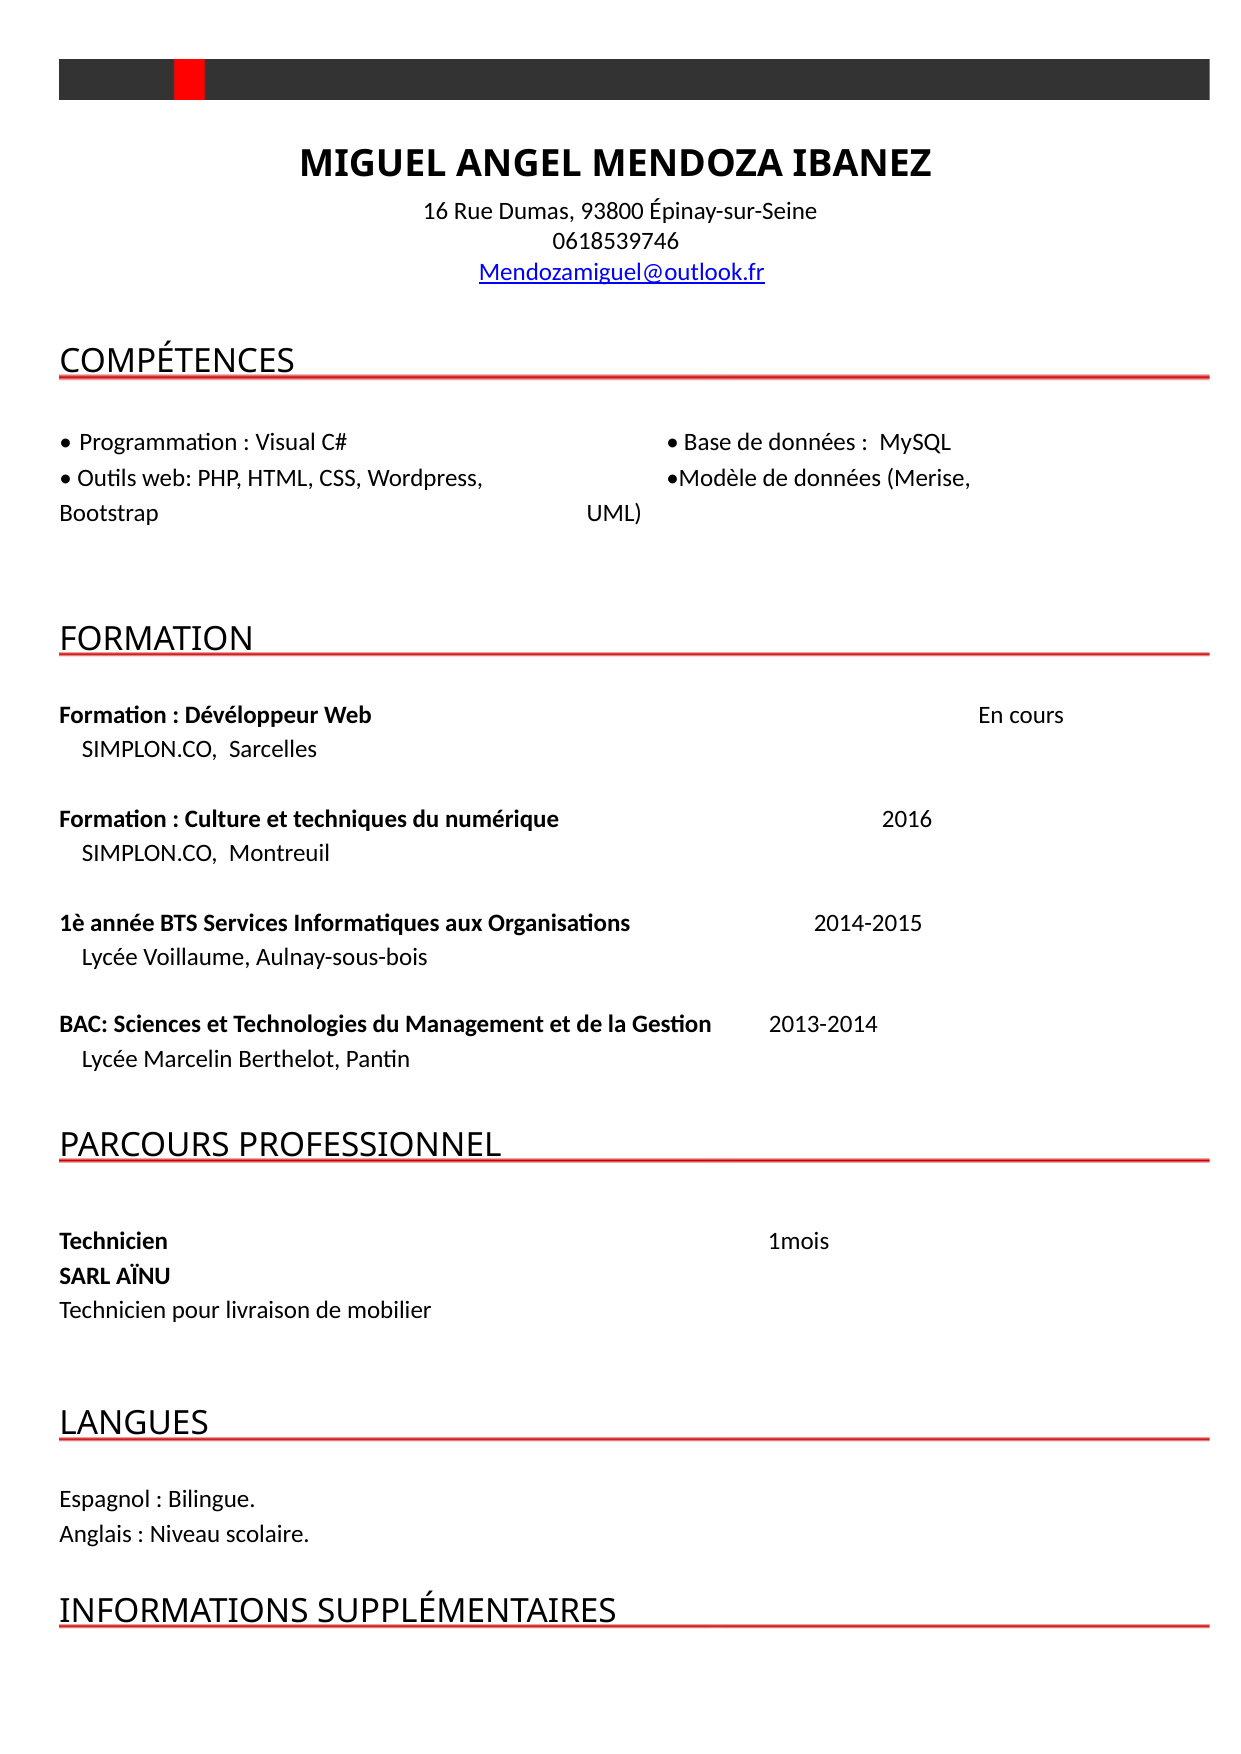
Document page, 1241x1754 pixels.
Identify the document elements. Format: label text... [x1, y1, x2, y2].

text MIGUEL ANGEL MENDOZA IBANEZ [59, 136, 1181, 187]
text LANGUES [59, 1399, 1181, 1444]
text FORMATION [59, 614, 1181, 660]
picture [1181, 1436, 1210, 1444]
text INFORMATIONS SUPPLÉMENTAIRES [59, 1587, 1181, 1632]
text Formation : Culture et techniques du numérique 2016 [59, 803, 1181, 833]
picture [59, 59, 1210, 100]
text 16 Rue Dumas, 93800 Épinay-sur-Seine [59, 195, 1181, 225]
picture [1181, 651, 1210, 659]
text COMPÉTENCES [59, 337, 1181, 383]
text Lycée Marcelin Berthelot, Pantin [59, 1043, 1181, 1074]
text SIMPLON.CO, Montreuil [59, 837, 1181, 868]
text 0618539746 [354, 225, 1181, 256]
text PARCOURS PROFESSIONNEL [59, 1121, 1181, 1166]
text SIMPLON.CO, Sarcelles [59, 733, 1181, 764]
picture [59, 374, 1210, 384]
text Espagnol : Bilingue. [59, 1483, 1181, 1513]
text Lycée Voillaume, Aulnay-sous-bois [59, 942, 1181, 972]
text Mendozamiguel@outlook.fr [354, 256, 1181, 286]
text 1è année BTS Services Informatiques aux Organisations 2014-2015 [59, 907, 1181, 937]
text • Outils web: PHP, HTML, CSS, Wordpress, •Modèle de données (Merise, Bootstrap UML) [59, 463, 1181, 528]
text BAC: Sciences et Technologies du Management et de la Gestion 2013-2014 [59, 1008, 1181, 1039]
text Technicien pour livraison de mobilier [59, 1295, 1181, 1325]
text Formation : Dévéloppeur Web En cours [59, 699, 1181, 729]
text SARL AÏNU [59, 1260, 1181, 1291]
text • Programmation : Visual C# • Base de données : MySQL [59, 426, 1181, 457]
text Technicien 1mois [59, 1225, 1181, 1256]
text Anglais : Niveau scolaire. [59, 1518, 1181, 1548]
picture [1181, 1157, 1210, 1166]
picture [1181, 1623, 1210, 1631]
